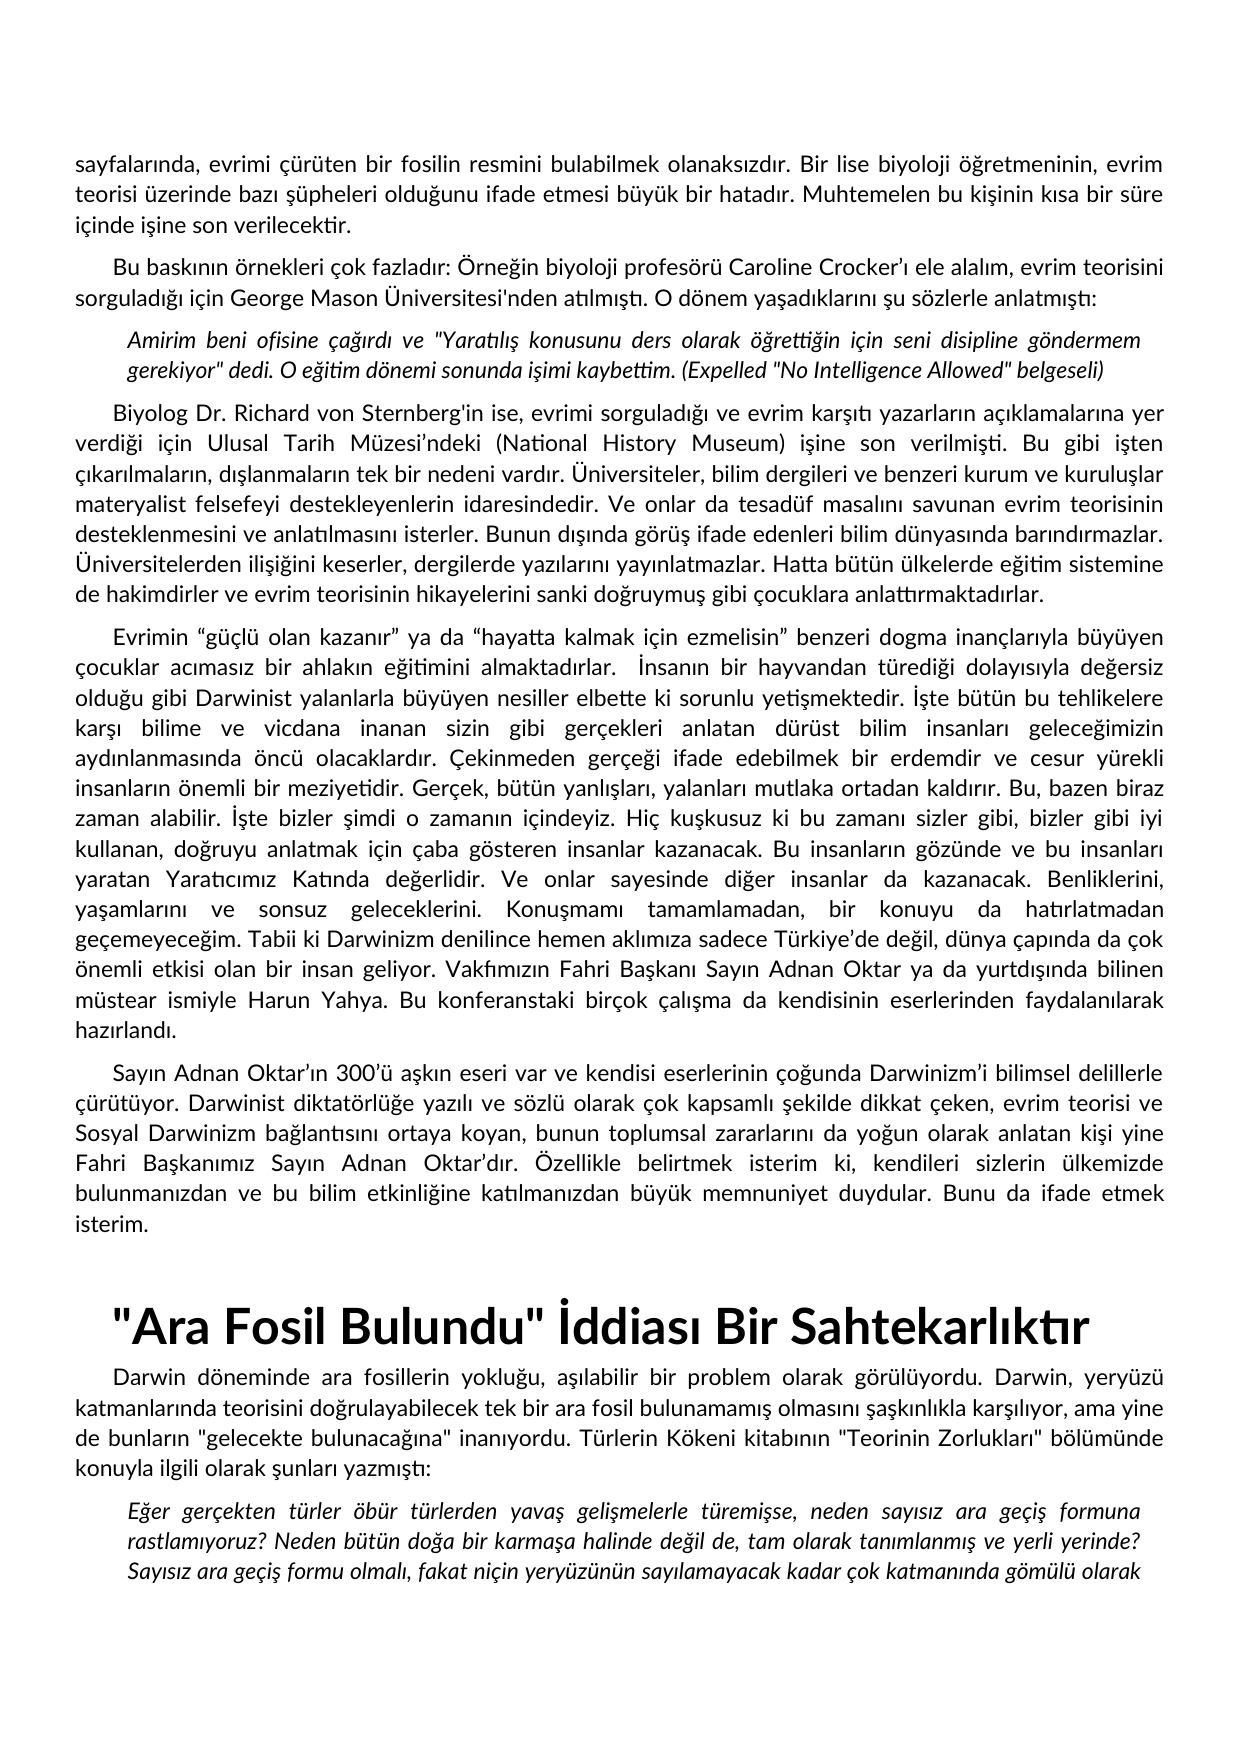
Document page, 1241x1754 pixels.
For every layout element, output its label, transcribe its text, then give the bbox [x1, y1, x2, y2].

text sayfalarında, evrimi çürüten bir fosilin resmini bulabilmek olanaksızdır. Bir lise biyoloji öğretmeninin, evrim teorisi üzerinde bazı şüpheleri olduğunu ifade etmesi büyük bir hatadır. Muhtemelen bu kişinin kısa bir süre içinde işine son verilecektir. [75, 150, 1165, 238]
subtitle "Ara Fosil Bulundu" İddiası Bir Sahtekarlıktır [112, 1295, 1165, 1355]
text Darwin döneminde ara fosillerin yokluğu, aşılabilir bir problem olarak görülüyordu. Darwin, yeryüzü katmanlarında teorisini doğrulayabilecek tek bir ara fosil bulunamamış olmasını şaşkınlıkla karşılıyor, ama yine de bunların "gelecekte bulunacağına" inanıyordu. Türlerin Kökeni kitabının "Teorinin Zorlukları" bölümünde konuyla ilgili olarak şunları yazmıştı: [75, 1363, 1165, 1481]
text Bu baskının örnekleri çok fazladır: Örneğin biyoloji profesörü Caroline Crocker’ı ele alalım, evrim teorisini sorguladığı için George Mason Üniversitesi'nden atılmıştı. O dönem yaşadıklarını şu sözlerle anlatmıştı: [75, 253, 1165, 311]
text Amirim beni ofisine çağırdı ve "Yaratılış konusunu ders olarak öğrettiğin için seni disipline göndermem gerekiyor" dedi. O eğitim dönemi sonunda işimi kaybettim. (Expelled "No Intelligence Allowed" belgeseli) [127, 326, 1143, 384]
text Evrimin “güçlü olan kazanır” ya da “hayatta kalmak için ezmelisin” benzeri dogma inançlarıyla büyüyen çocuklar acımasız bir ahlakın eğitimini almaktadırlar. İnsanın bir hayvandan türediği dolayısıyla değersiz olduğu gibi Darwinist yalanlarla büyüyen nesiller elbette ki sorunlu yetişmektedir. İşte bütün bu tehlikelere karşı bilime ve vicdana inanan sizin gibi gerçekleri anlatan dürüst bilim insanları geleceğimizin aydınlanmasında öncü olacaklardır. Çekinmeden gerçeği ifade edebilmek bir erdemdir ve cesur yürekli insanların önemli bir meziyetidir. Gerçek, bütün yanlışları, yalanları mutlaka ortadan kaldırır. Bu, bazen biraz zaman alabilir. İşte bizler şimdi o zamanın içindeyiz. Hiç kuşkusuz ki bu zamanı sizler gibi, bizler gibi iyi kullanan, doğruyu anlatmak için çaba gösteren insanlar kazanacak. Bu insanların gözünde ve bu insanları yaratan Yaratıcımız Katında değerlidir. Ve onlar sayesinde diğer insanlar da kazanacak. Benliklerini, yaşamlarını ve sonsuz geleceklerini. Konuşmamı tamamlamadan, bir konuyu da hatırlatmadan geçemeyeceğim. Tabii ki Darwinizm denilince hemen aklımıza sadece Türkiye’de değil, dünya çapında da çok önemli etkisi olan bir insan geliyor. Vakfımızın Fahri Başkanı Sayın Adnan Oktar ya da yurtdışında bilinen müstear ismiyle Harun Yahya. Bu konferanstaki birçok çalışma da kendisinin eserlerinden faydalanılarak hazırlandı. [75, 623, 1165, 1043]
text Eğer gerçekten türler öbür türlerden yavaş gelişmelerle türemişse, neden sayısız ara geçiş formuna rastlamıyoruz? Neden bütün doğa bir karmaşa halinde değil de, tam olarak tanımlanmış ve yerli yerinde? Sayısız ara geçiş formu olmalı, fakat niçin yeryüzünün sayılamayacak kadar çok katmanında gömülü olarak [127, 1496, 1143, 1584]
text Biyolog Dr. Richard von Sternberg'in ise, evrimi sorguladığı ve evrim karşıtı yazarların açıklamalarına yer verdiği için Ulusal Tarih Müzesi’ndeki (National History Museum) işine son verilmişti. Bu gibi işten çıkarılmaların, dışlanmaların tek bir nedeni vardır. Üniversiteler, bilim dergileri ve benzeri kurum ve kuruluşlar materyalist felsefeyi destekleyenlerin idaresindedir. Ve onlar da tesadüf masalını savunan evrim teorisinin desteklenmesini ve anlatılmasını isterler. Bunun dışında görüş ifade edenleri bilim dünyasında barındırmazlar. Üniversitelerden ilişiğini keserler, dergilerde yazılarını yayınlatmazlar. Hatta bütün ülkelerde eğitim sistemine de hakimdirler ve evrim teorisinin hikayelerini sanki doğruymuş gibi çocuklara anlattırmaktadırlar. [75, 399, 1165, 608]
text Sayın Adnan Oktar’ın 300’ü aşkın eseri var ve kendisi eserlerinin çoğunda Darwinizm’i bilimsel delillerle çürütüyor. Darwinist diktatörlüğe yazılı ve sözlü olarak çok kapsamlı şekilde dikkat çeken, evrim teorisi ve Sosyal Darwinizm bağlantısını ortaya koyan, bunun toplumsal zararlarını da yoğun olarak anlatan kişi yine Fahri Başkanımız Sayın Adnan Oktar’dır. Özellikle belirtmek isterim ki, kendileri sizlerin ülkemizde bulunmanızdan ve bu bilim etkinliğine katılmanızdan büyük memnuniyet duydular. Bunu da ifade etmek isterim. [75, 1058, 1165, 1237]
